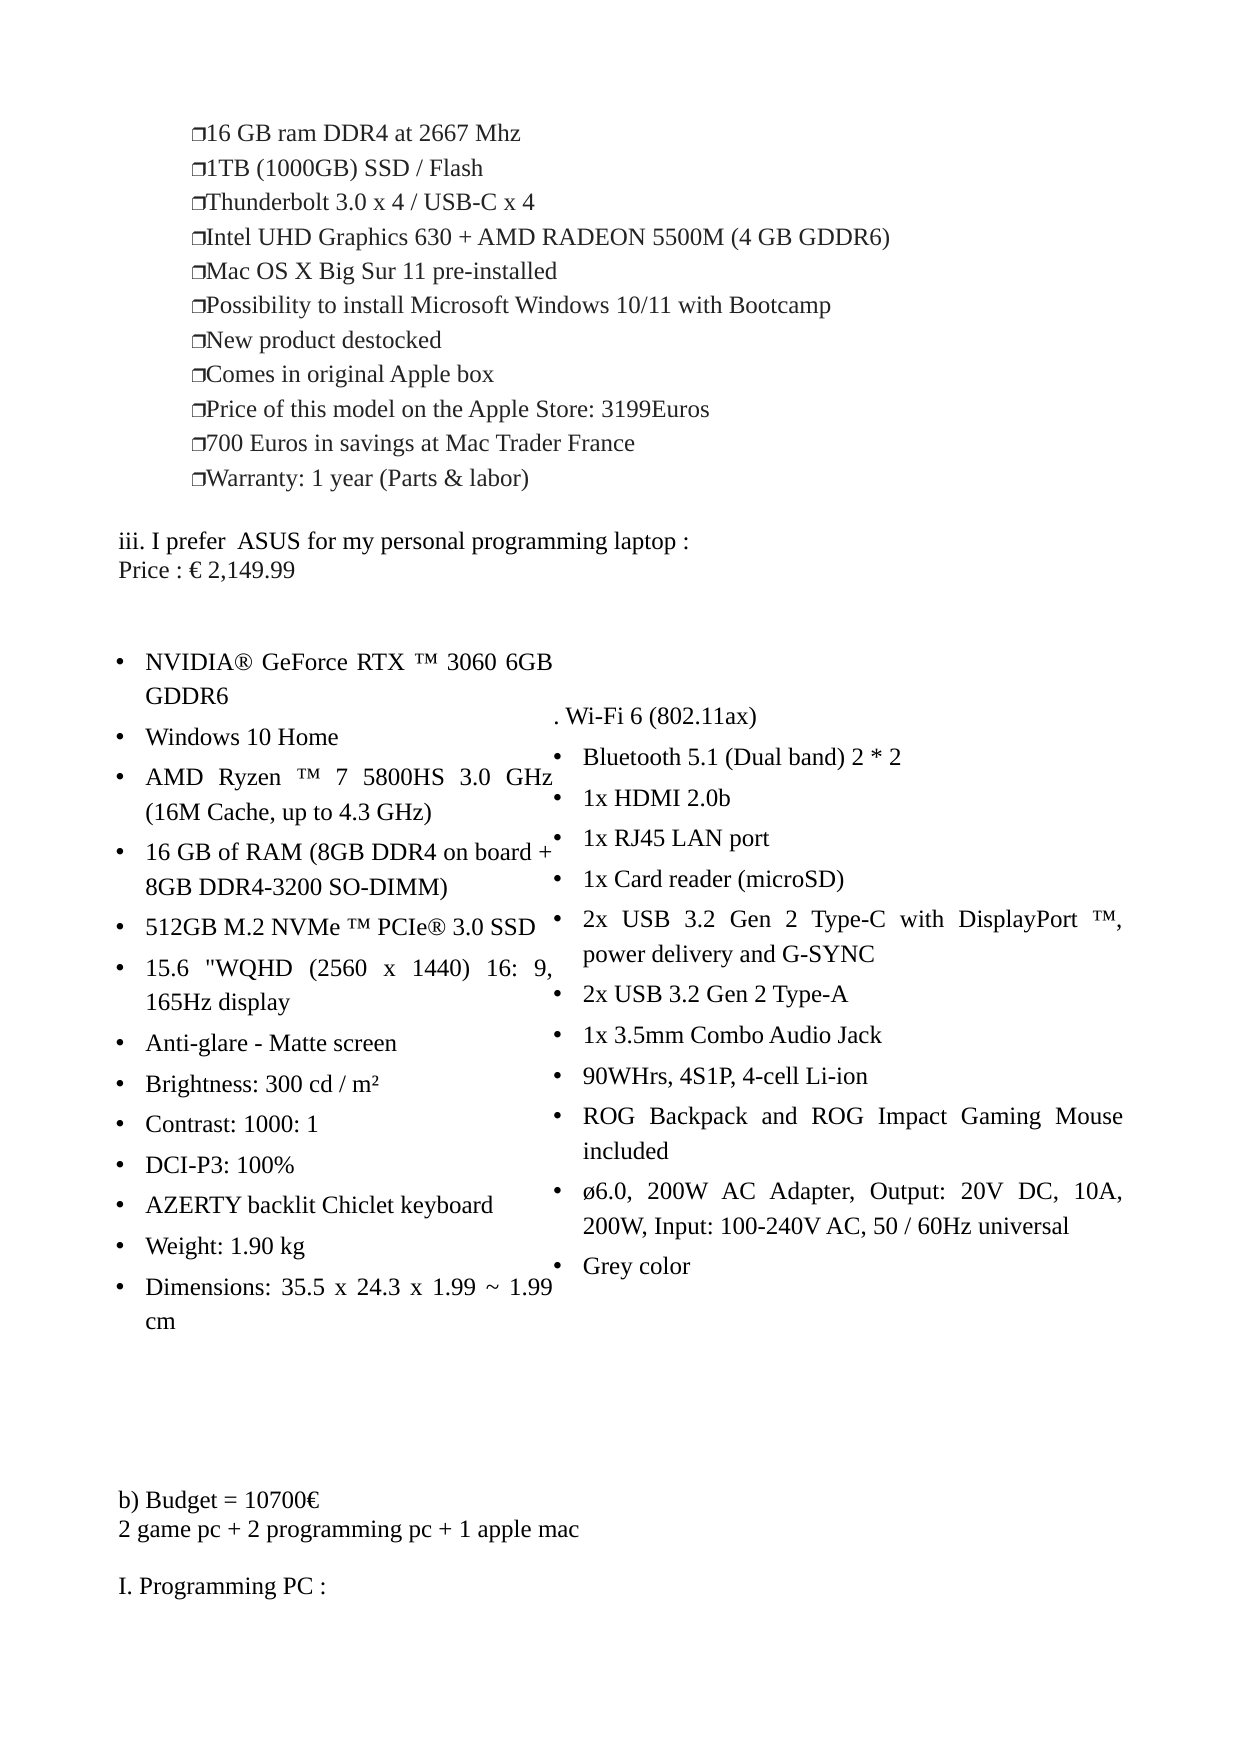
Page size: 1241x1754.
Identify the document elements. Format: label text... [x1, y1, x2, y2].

list Comes in original Apple box [118, 359, 1122, 388]
list 16 GB ram DDR4 at 2667 Mhz [118, 118, 1122, 147]
text Price : € 2,149.99 [118, 555, 1122, 584]
list Thunderbolt 3.0 x 4 / USB-C x 4 [118, 187, 1122, 216]
table_header NVIDIA® GeForce RTX ™ 3060 6GB GDDR6 Windows 10 Home AMD Ryzen ™ 7 5800HS 3.0 GHz (16M Cache, up to 4.3 GHz) 16 GB of RAM (8GB DDR4 on board + 8GB DDR4-3200 SO-DIMM) 512GB M.2 NVMe ™ PCIe® 3.0 SSD 15.6 "WQHD (2560 x 1440) 16: 9, 165Hz display Anti-glare - Matte screen Brightness: 300 cd / m² Contrast: 1000: 1 DCI-P3: 100% AZERTY backlit Chiclet keyboard Weight: 1.90 kg Dimensions: 35.5 x 24.3 x 1.99 ~ 1.99 cm [116, 641, 553, 1341]
text I. Programming PC : [118, 1571, 1122, 1600]
table_header . Wi-Fi 6 (802.11ax) Bluetooth 5.1 (Dual band) 2 * 2 1x HDMI 2.0b 1x RJ45 LAN port 1x Card reader (microSD) 2x USB 3.2 Gen 2 Type-C with DisplayPort ™, power delivery and G-SYNC 2x USB 3.2 Gen 2 Type-A 1x 3.5mm Combo Audio Jack 90WHrs, 4S1P, 4-cell Li-ion ROG Backpack and ROG Impact Gaming Mouse included ø6.0, 200W AC Adapter, Output: 20V DC, 10A, 200W, Input: 100-240V AC, 50 / 60Hz universal Grey color [553, 641, 1123, 1341]
list Possibility to install Microsoft Windows 10/11 with Bootcamp [118, 291, 1122, 319]
text b) Budget = 10700€ [118, 1485, 1122, 1514]
list Mac OS X Big Sur 11 pre-installed [118, 256, 1122, 285]
list Intel UHD Graphics 630 + AMD RADEON 5500M (4 GB GDDR6) [118, 222, 1122, 250]
list 1TB (1000GB) SSD / Flash [118, 153, 1122, 181]
list New product destocked [118, 325, 1122, 354]
list 700 Euros in savings at Mac Trader France [118, 428, 1122, 457]
text 2 game pc + 2 programming pc + 1 apple mac [118, 1514, 1122, 1542]
list Warranty: 1 year (Parts & labor) [118, 463, 1122, 492]
list Price of this model on the Apple Store: 3199Euros [118, 394, 1122, 423]
text iii. I prefer ASUS for my personal programming laptop : [118, 526, 1122, 555]
